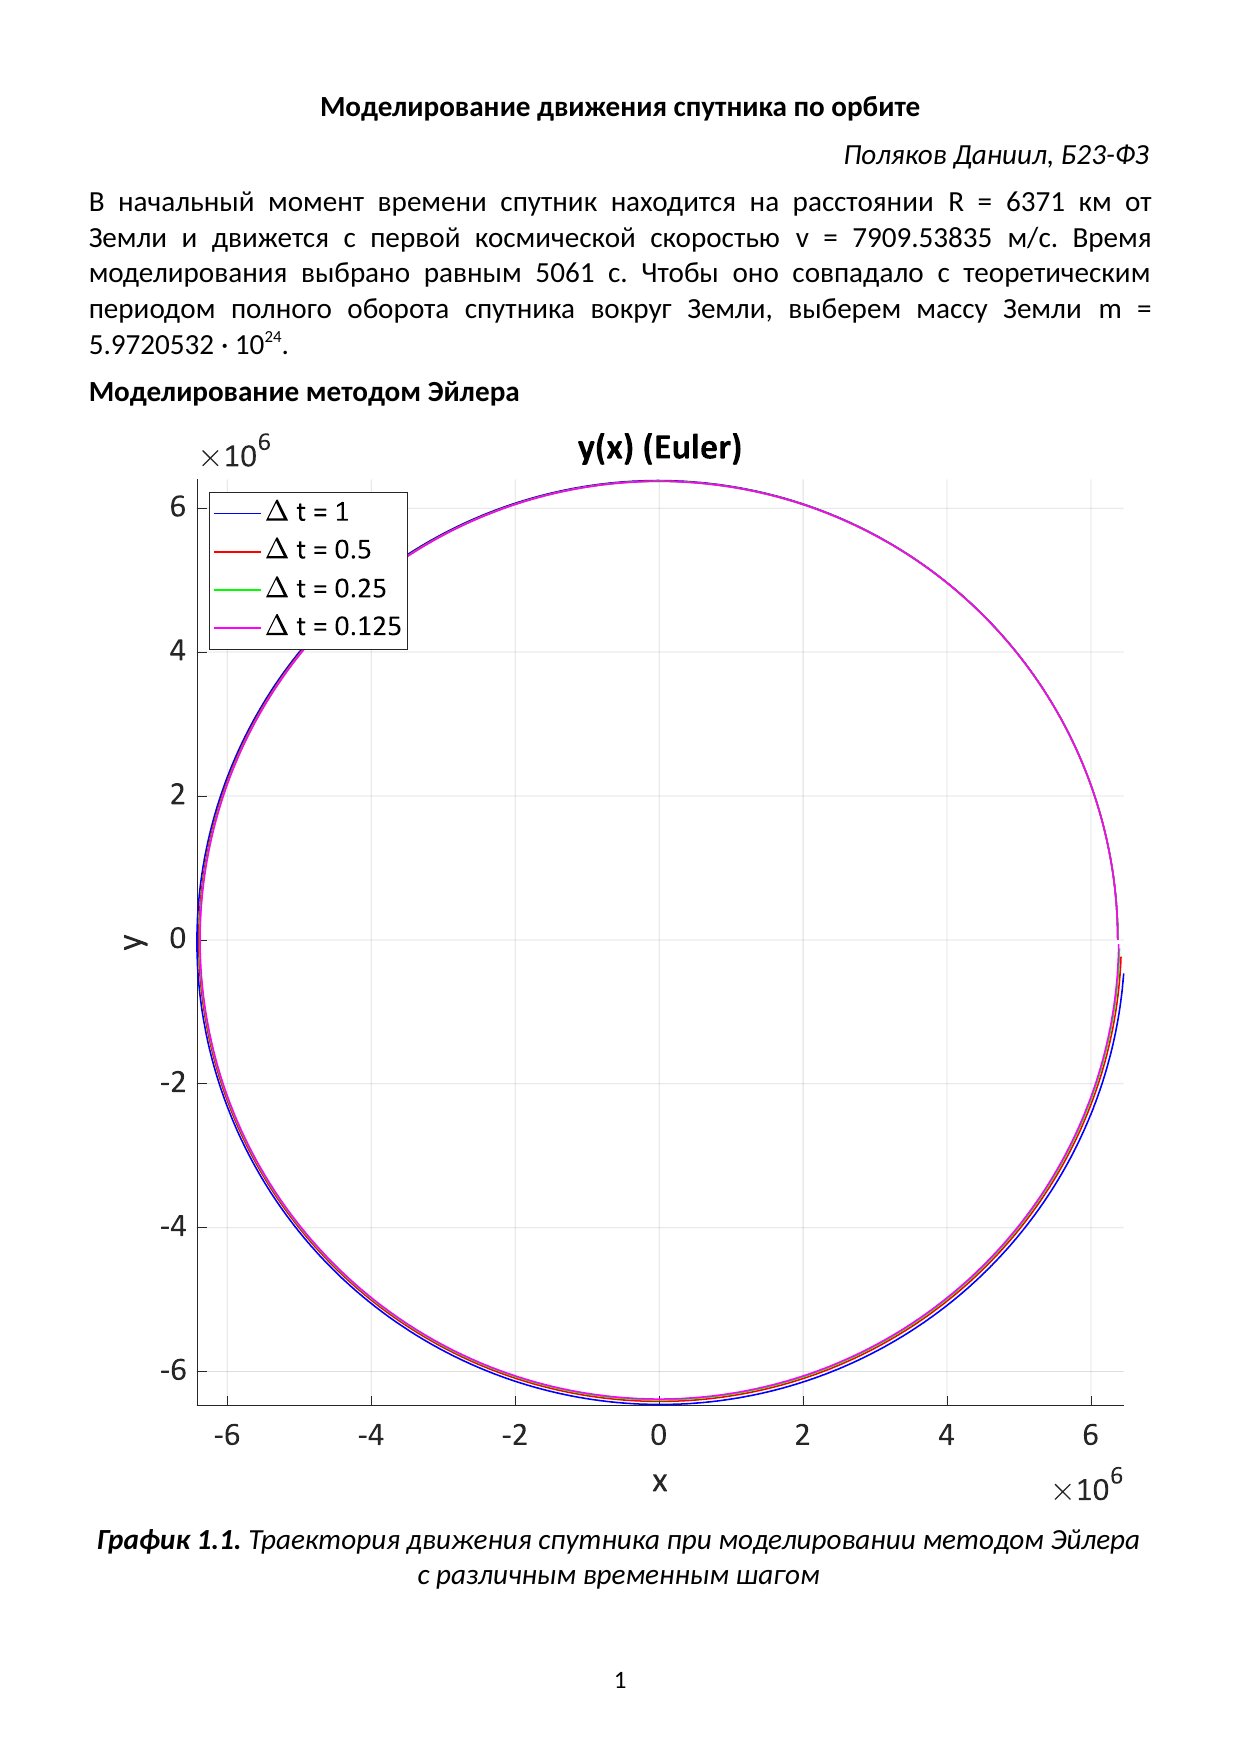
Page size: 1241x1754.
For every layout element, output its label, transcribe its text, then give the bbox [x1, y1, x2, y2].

text График 1.1. Траектория движения спутника при моделировании методом Эйлера с различным временным шагом [88, 1521, 1152, 1592]
text Моделирование движения спутника по орбите [88, 88, 1152, 124]
text Поляков Даниил, Б23-ФЗ [88, 136, 1152, 172]
text В начальный момент времени спутник находится на расстоянии R = 6371 км от Земли и движется с первой космической скоростью v = 7909.53835 м/с. Время моделирования выбрано равным 5061 с. Чтобы оно совпадало с теоретическим периодом полного оборота спутника вокруг Земли, выберем массу Земли m = 5.9720532 · 1024. [88, 183, 1152, 361]
subtitle Моделирование методом Эйлера [88, 373, 1152, 409]
